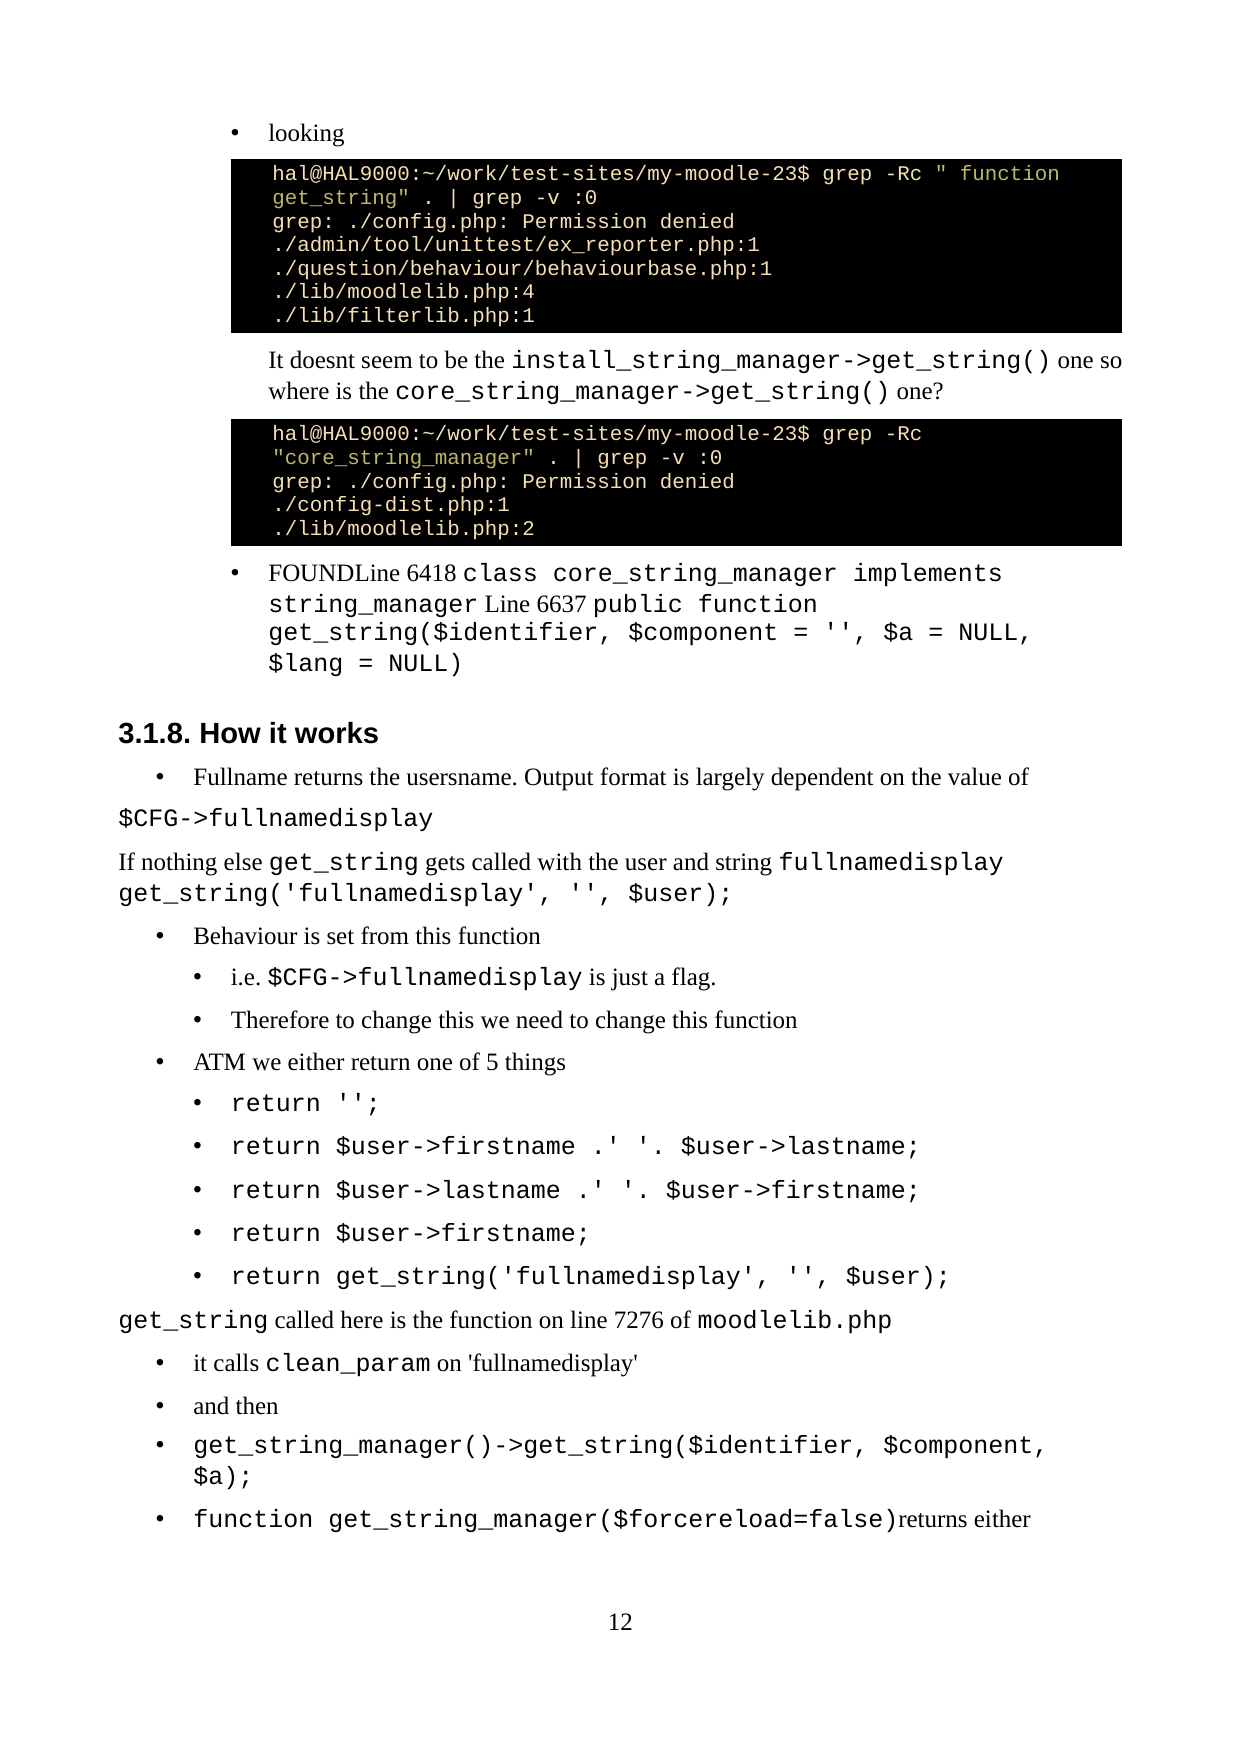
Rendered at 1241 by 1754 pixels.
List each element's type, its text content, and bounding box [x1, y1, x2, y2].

list ./lib/moodlelib.php:2 [232, 514, 1121, 544]
list it calls clean_param on 'fullnamedisplay' [156, 1348, 1122, 1379]
text get_string called here is the function on line 7276 of moodlelib.php [118, 1305, 1122, 1336]
list i.e. $CFG->fullnamedisplay is just a flag. [193, 962, 1122, 993]
list grep: ./config.php: Permission denied [232, 467, 1121, 490]
text If nothing else get_string gets called with the user and string fullnamedisplay get_string('fullnamedisplay', '', $user); [118, 847, 1122, 908]
list ./lib/filterlib.php:1 [232, 301, 1121, 332]
list ./admin/tool/unittest/ex_reporter.php:1 [232, 230, 1121, 254]
list Therefore to change this we need to change this function [193, 1006, 1122, 1034]
list hal@HAL9000:~/work/test-sites/my-moodle-23$ grep -Rc " function get_string" . | grep -v :0 [232, 160, 1121, 207]
list FOUNDLine 6418 class core_string_manager implements string_manager Line 6637 public function get_string($identifier, $component = '', $a = NULL, $lang = NULL) [231, 558, 1122, 679]
list Fullname returns the usersname. Output format is largely dependent on the value of [156, 762, 1122, 791]
subtitle How it works [118, 716, 1122, 750]
list hal@HAL9000:~/work/test-sites/my-moodle-23$ grep -Rc "core_string_manager" . | grep -v :0 [232, 420, 1121, 467]
list return ''; [193, 1088, 1122, 1119]
list ATM we either return one of 5 things [156, 1047, 1122, 1076]
list function get_string_manager($forcereload=false)returns either [156, 1504, 1122, 1535]
list return $user->firstname; [193, 1218, 1122, 1249]
list get_string_manager()->get_string($identifier, $component, $a); [156, 1433, 1122, 1492]
list looking [231, 118, 1122, 147]
list ./lib/moodlelib.php:4 [232, 278, 1121, 301]
list ./config-dist.php:1 [232, 490, 1121, 514]
list It doesnt seem to be the install_string_manager->get_string() one so where is the core_string_manager->get_string() one? [231, 345, 1122, 407]
text $CFG->fullnamedisplay [118, 803, 1122, 834]
list Behaviour is set from this function [156, 921, 1122, 950]
list return $user->firstname .' '. $user->lastname; [193, 1131, 1122, 1162]
list return $user->lastname .' '. $user->firstname; [193, 1175, 1122, 1206]
list return get_string('fullnamedisplay', '', $user); [193, 1261, 1122, 1292]
list ./question/behaviour/behaviourbase.php:1 [232, 254, 1121, 278]
list and then [156, 1391, 1122, 1420]
list grep: ./config.php: Permission denied [232, 207, 1121, 230]
